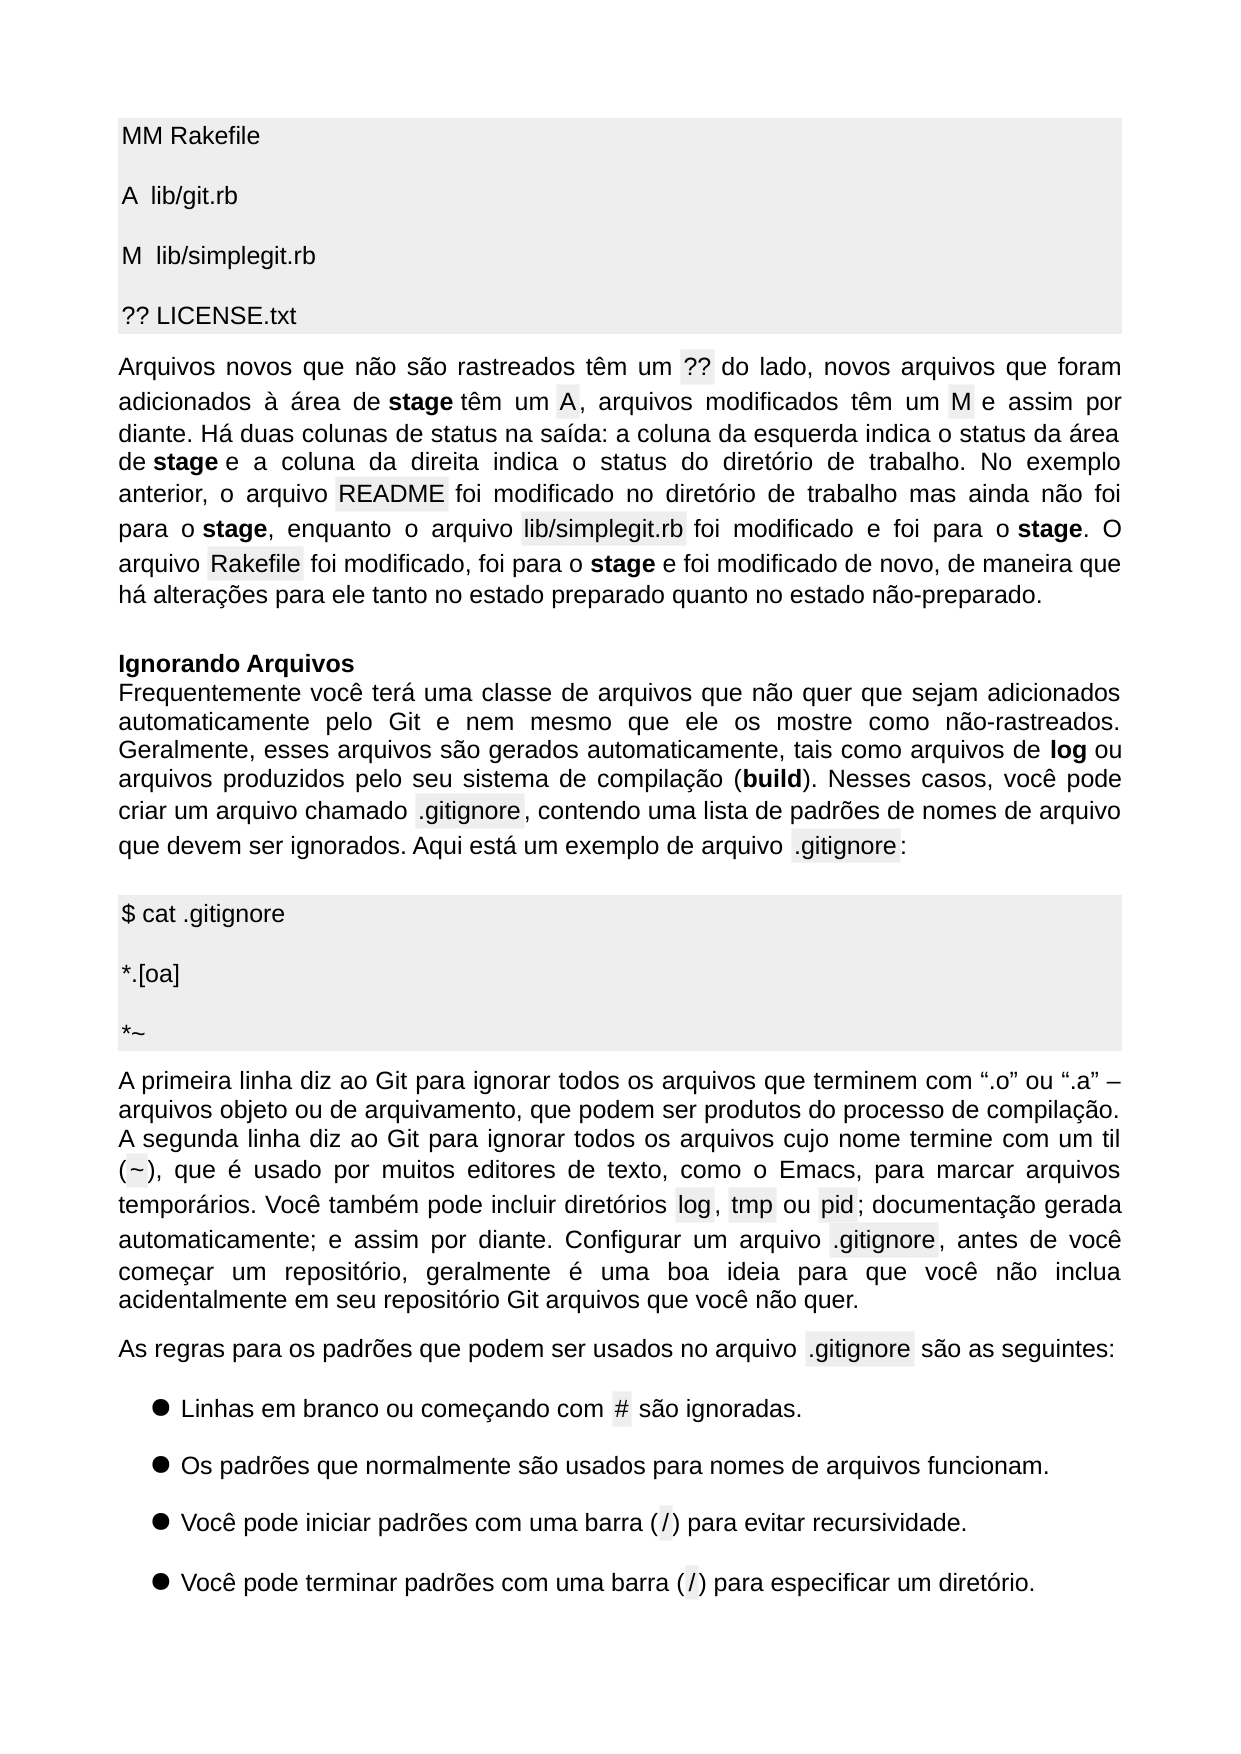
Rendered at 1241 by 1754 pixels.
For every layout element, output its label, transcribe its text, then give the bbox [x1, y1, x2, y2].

text .gitignore [806, 1332, 914, 1366]
list Você pode iniciar padrões com uma barra (/) para evitar recursividade. [673, 1505, 1122, 1540]
text $ cat .gitignore [119, 896, 1122, 927]
list Você pode iniciar padrões com uma barra (/) para evitar recursividade. [151, 1505, 659, 1540]
text Frequentemente você terá uma classe de arquivos que não quer que sejam adicionados automaticamente pelo Git e nem mesmo que ele os mostre como não-rastreados. Geralmente, esses arquivos são gerados automaticamente, tais como arquivos de log ou arquivos produzidos pelo seu sistema de compilação (build). Nesses casos, você pode criar um arquivo chamado .gitignore, contendo uma lista de padrões de nomes de arquivo que devem ser ignorados. Aqui está um exemplo de arquivo .gitignore: [118, 678, 1122, 862]
list Linhas em branco ou começando com # são ignoradas. [151, 1391, 612, 1426]
text *~ [119, 1015, 1122, 1050]
list Linhas em branco ou começando com # são ignoradas. [632, 1391, 1122, 1426]
text Arquivos novos que não são rastreados têm um ?? do lado, novos arquivos que foram adicionados à área de stage têm um A, arquivos modificados têm um M e assim por diante. Há duas colunas de status na saída: a coluna da esquerda indica o status da área de stage e a coluna da direita indica o status do diretório de trabalho. No exemplo anterior, o arquivo README foi modificado no diretório de trabalho mas ainda não foi para o stage, enquanto o arquivo lib/simplegit.rb foi modificado e foi para o stage. O arquivo Rakefile foi modificado, foi para o stage e foi modificado de novo, de maneira que há alterações para ele tanto no estado preparado quanto no estado não-preparado. [118, 349, 1122, 609]
text são as seguintes: [915, 1331, 1122, 1366]
list Você pode terminar padrões com uma barra (/) para especificar um diretório. [699, 1565, 1122, 1599]
subtitle Ignorando Arquivos [118, 626, 1122, 678]
text A lib/git.rb [119, 178, 1122, 210]
list Você pode terminar padrões com uma barra (/) para especificar um diretório. [151, 1565, 685, 1599]
text ?? LICENSE.txt [119, 298, 1122, 333]
list Os padrões que normalmente são usados para nomes de arquivos funcionam. [151, 1451, 1122, 1480]
text A primeira linha diz ao Git para ignorar todos os arquivos que terminem com “.o” ou “.a” – arquivos objeto ou de arquivamento, que podem ser produtos do processo de compilação. A segunda linha diz ao Git para ignorar todos os arquivos cujo nome termine com um til (~), que é usado por muitos editores de texto, como o Emacs, para marcar arquivos temporários. Você também pode incluir diretórios log, tmp ou pid; documentação gerada automaticamente; e assim por diante. Configurar um arquivo .gitignore, antes de você começar um repositório, geralmente é uma boa ideia para que você não inclua acidentalmente em seu repositório Git arquivos que você não quer. [118, 1066, 1122, 1314]
text *.[oa] [119, 955, 1122, 987]
text As regras para os padrões que podem ser usados no arquivo [118, 1331, 805, 1366]
text MM Rakefile [119, 119, 1122, 150]
text M lib/simplegit.rb [119, 238, 1122, 270]
